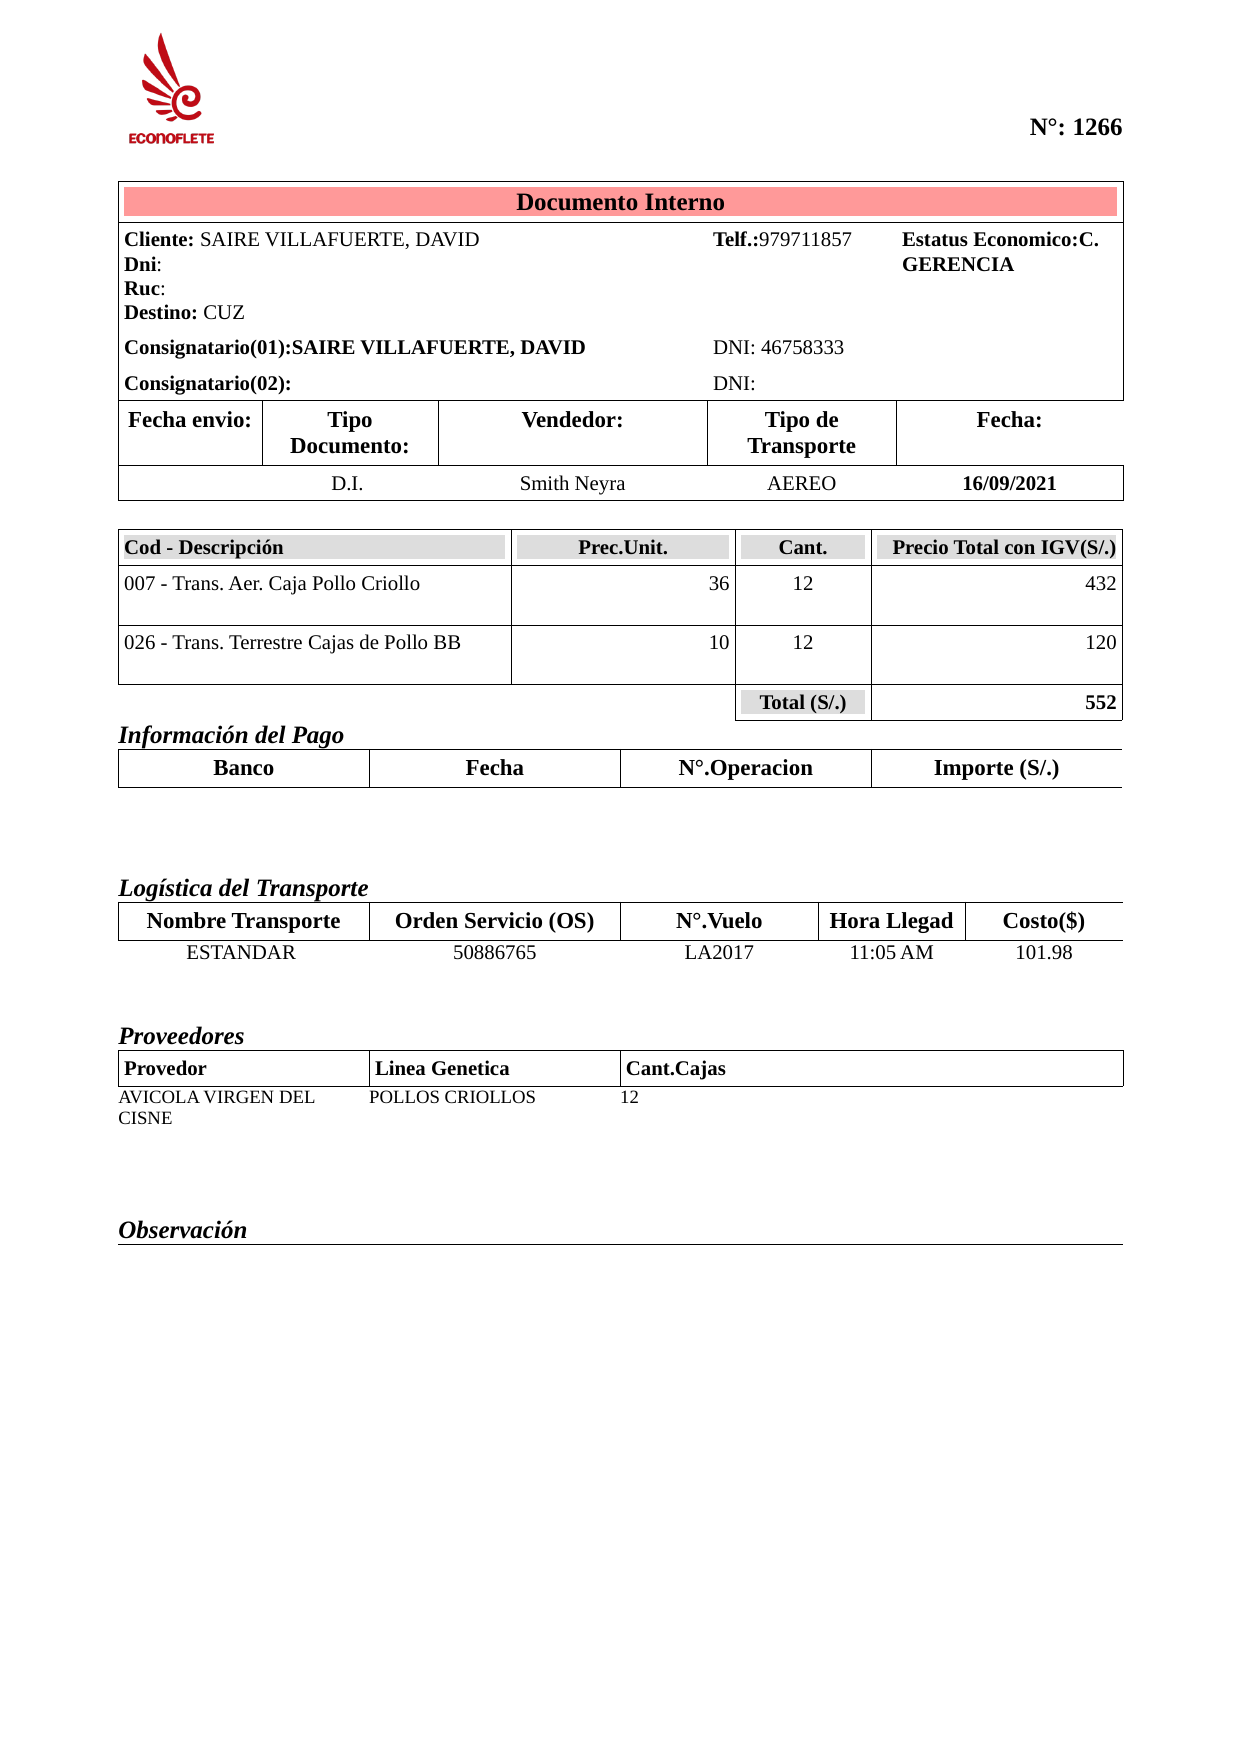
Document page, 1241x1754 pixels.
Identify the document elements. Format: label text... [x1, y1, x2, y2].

table_cell Vendedor: [439, 401, 707, 465]
table_header Hora Llegad [819, 903, 965, 939]
table_cell 007 - Trans. Aer. Caja Pollo Criollo [119, 566, 511, 624]
table_cell [118, 788, 369, 815]
table_cell [369, 1129, 620, 1150]
table_cell 12 [736, 566, 871, 624]
table_header Nombre Transporte [119, 903, 369, 939]
table_cell [511, 685, 735, 720]
table_cell [369, 815, 620, 844]
table_cell 50886765 [369, 941, 620, 964]
table_cell 552 [872, 685, 1122, 720]
table_cell [118, 1129, 369, 1150]
text Observación [118, 1215, 1122, 1244]
table_cell [620, 993, 818, 1021]
table_cell 026 - Trans. Terrestre Cajas de Pollo BB [119, 626, 511, 684]
table_cell [118, 844, 369, 873]
table_cell 16/09/2021 [896, 466, 1123, 500]
table_cell [871, 815, 1122, 844]
table_header Banco [119, 750, 369, 787]
table_header [118, 1245, 1123, 1268]
table_header Provedor [119, 1051, 369, 1086]
table_cell DNI: [707, 365, 1123, 400]
table_cell [118, 815, 369, 844]
table_cell [620, 815, 871, 844]
text Logística del Transporte [118, 873, 1122, 902]
table_cell Fecha envio: [119, 401, 262, 465]
table_cell 101.98 [965, 941, 1123, 964]
table_cell [369, 964, 620, 992]
table_cell Telf.:979711857 [707, 223, 896, 329]
table_header Cant. [736, 530, 871, 565]
table_cell [620, 1194, 1123, 1215]
table_header Linea Genetica [370, 1051, 620, 1086]
table_cell Tipo Documento: [263, 401, 438, 465]
table_cell 36 [512, 566, 735, 624]
table_cell [871, 844, 1122, 873]
table_cell [620, 1172, 1123, 1193]
table_cell 12 [736, 626, 871, 684]
table_cell [818, 993, 965, 1021]
table_cell [620, 1129, 1123, 1150]
table_cell Estatus Economico:C. GERENCIA [896, 223, 1123, 329]
table_cell [818, 964, 965, 992]
table_cell Consignatario(01):SAIRE VILLAFUERTE, DAVID [119, 329, 707, 365]
table_cell [871, 788, 1122, 815]
table_cell [118, 1172, 369, 1193]
table_cell [369, 844, 620, 873]
table_cell AVICOLA VIRGEN DEL CISNE [118, 1087, 369, 1129]
table_header Importe (S/.) [872, 750, 1122, 787]
table_cell 12 [620, 1087, 1123, 1129]
table_cell 120 [872, 626, 1122, 684]
table_cell [620, 788, 871, 815]
table_cell 11:05 AM [818, 941, 965, 964]
table_header Cant.Cajas [621, 1051, 1123, 1086]
table_header Prec.Unit. [512, 530, 735, 565]
table_cell AEREO [707, 466, 896, 500]
table_cell [620, 1150, 1123, 1172]
table_header N°.Vuelo [621, 903, 818, 939]
text Proveedores [118, 1021, 1122, 1050]
table_cell [620, 844, 871, 873]
table_cell POLLOS CRIOLLOS [369, 1087, 620, 1129]
table_cell [369, 1150, 620, 1172]
table_header Documento Interno [119, 182, 1123, 222]
table_cell [369, 993, 620, 1021]
table_header Precio Total con IGV(S/.) [872, 530, 1122, 565]
table_cell Total (S/.) [736, 685, 871, 720]
table_header Orden Servicio (OS) [370, 903, 620, 939]
table_cell [369, 788, 620, 815]
table_cell Consignatario(02): [119, 365, 707, 400]
table_cell LA2017 [620, 941, 818, 964]
table_cell DNI: 46758333 [707, 329, 1123, 365]
table_cell Cliente: SAIRE VILLAFUERTE, DAVID Dni: Ruc: Destino: CUZ [119, 223, 707, 329]
table_cell 10 [512, 626, 735, 684]
table_cell Tipo de Transporte [708, 401, 896, 465]
text Información del Pago [118, 720, 1122, 749]
table_cell D.I. [262, 466, 438, 500]
table_cell [118, 685, 511, 720]
table_header Fecha [370, 750, 620, 787]
table_cell [119, 466, 262, 500]
picture [118, 32, 225, 144]
table_header Costo($) [966, 903, 1123, 939]
table_cell [118, 1150, 369, 1172]
table_cell 432 [872, 566, 1122, 624]
table_header Cod - Descripción [119, 530, 511, 565]
table_cell [369, 1194, 620, 1215]
table_cell [118, 1194, 369, 1215]
table_cell [965, 993, 1123, 1021]
table_cell ESTANDAR [118, 941, 369, 964]
table_cell [118, 993, 369, 1021]
table_cell Fecha: [897, 401, 1123, 465]
table_header N°.Operacion [621, 750, 871, 787]
table_cell [965, 964, 1123, 992]
table_cell [118, 964, 369, 992]
table_cell [369, 1172, 620, 1193]
table_cell [620, 964, 818, 992]
table_cell Smith Neyra [438, 466, 707, 500]
